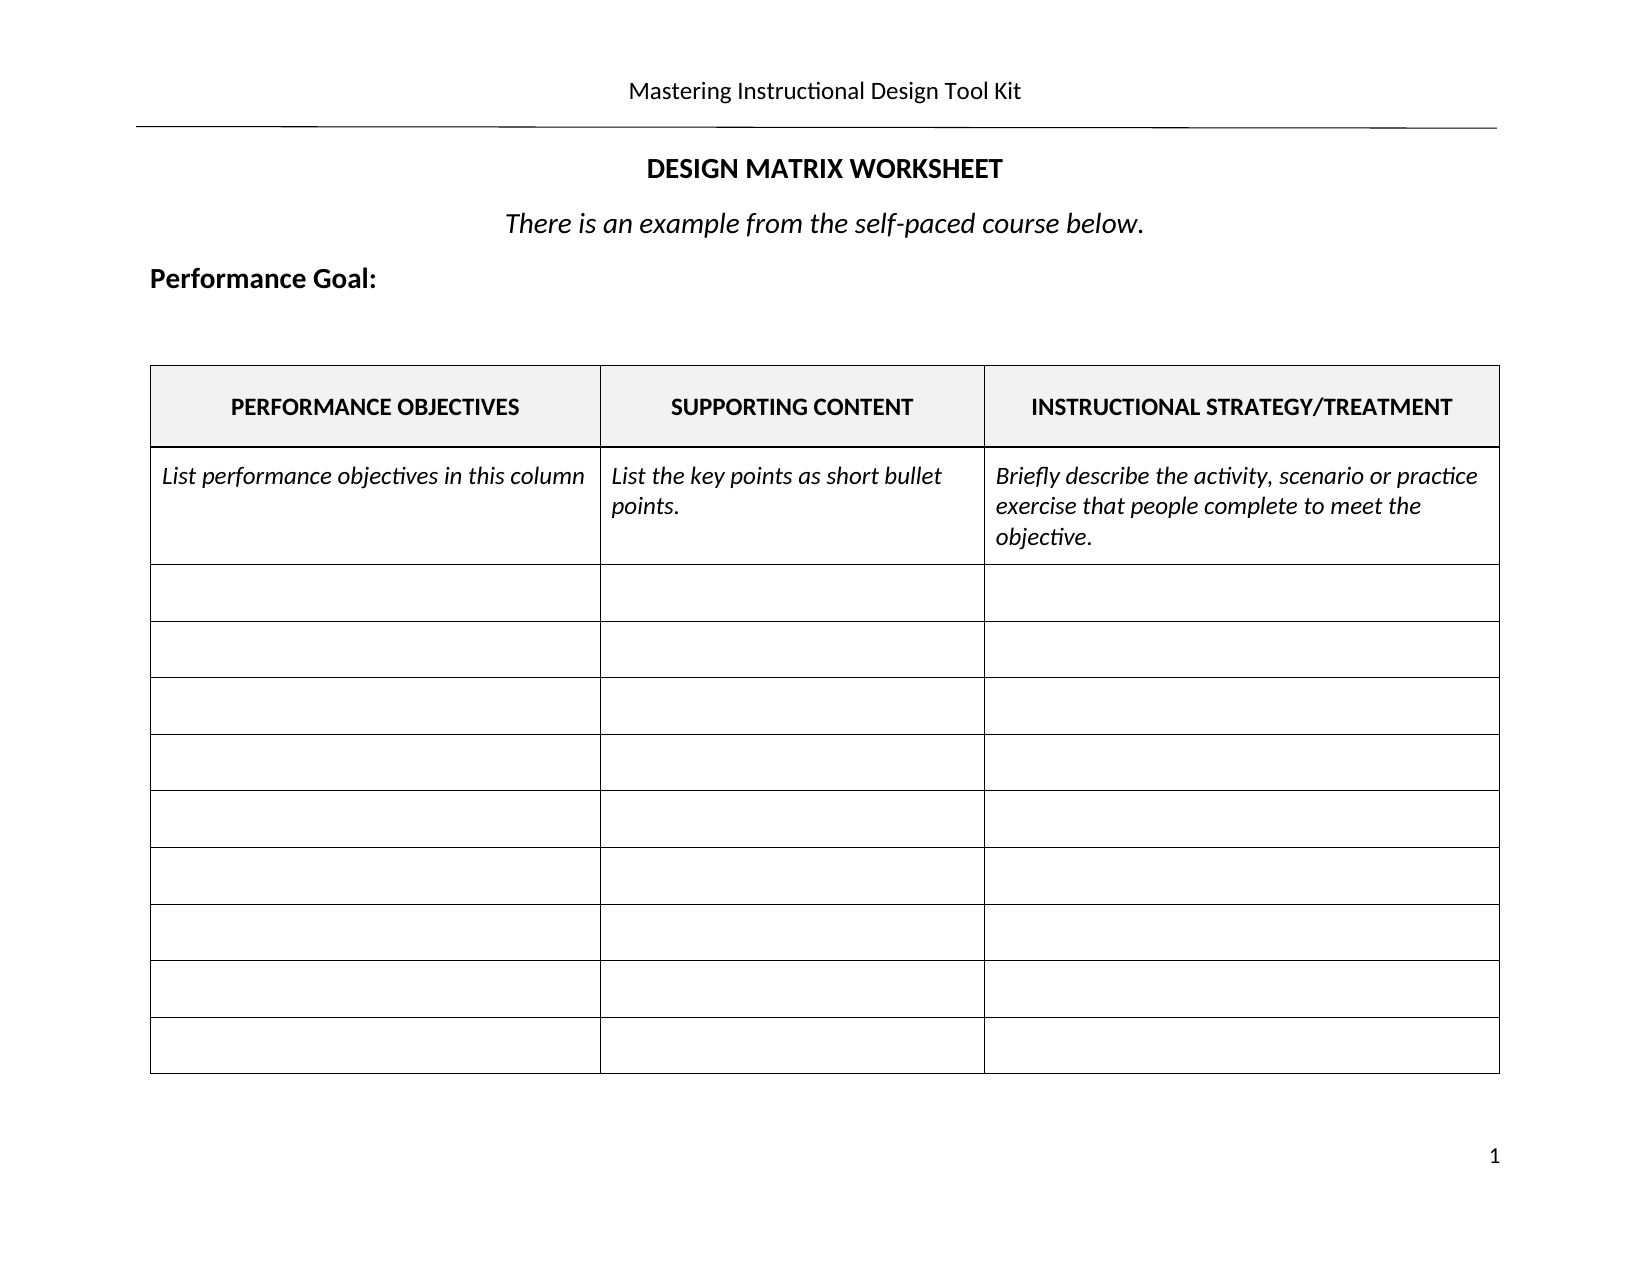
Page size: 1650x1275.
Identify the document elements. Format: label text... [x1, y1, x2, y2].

table_header INSTRUCTIONAL STRATEGY/TREATMENT [985, 366, 1499, 446]
table_cell [985, 622, 1499, 677]
table_cell List the key points as short bullet points. [601, 448, 984, 564]
table_cell [985, 905, 1499, 960]
table_cell [601, 905, 984, 960]
table_cell [601, 848, 984, 903]
table_cell [985, 565, 1499, 621]
table_cell [985, 791, 1499, 847]
table_cell [151, 961, 600, 1017]
table_cell [985, 735, 1499, 790]
table_cell [601, 791, 984, 847]
table_cell [985, 678, 1499, 734]
table_cell Briefly describe the activity, scenario or practice exercise that people complete to meet the objective. [985, 448, 1499, 564]
table_cell [601, 678, 984, 734]
table_cell [601, 565, 984, 621]
table_cell [151, 848, 600, 903]
table_header PERFORMANCE OBJECTIVES [151, 366, 600, 446]
table_cell List performance objectives in this column [151, 448, 600, 564]
table_cell [151, 1018, 600, 1073]
table_cell [151, 622, 600, 677]
text DESIGN MATRIX WORKSHEET [150, 150, 1500, 186]
table_header SUPPORTING CONTENT [601, 366, 984, 446]
table_cell [151, 905, 600, 960]
table_cell [151, 565, 600, 621]
table_cell [985, 961, 1499, 1017]
table_cell [985, 848, 1499, 903]
table_cell [601, 1018, 984, 1073]
table_cell [985, 1018, 1499, 1073]
table_cell [601, 961, 984, 1017]
table_cell [151, 791, 600, 847]
table_cell [151, 735, 600, 790]
table_cell [601, 735, 984, 790]
table_cell [151, 678, 600, 734]
text There is an example from the self-paced course below. [150, 205, 1500, 241]
text Performance Goal: [150, 260, 1500, 296]
table_cell [601, 622, 984, 677]
